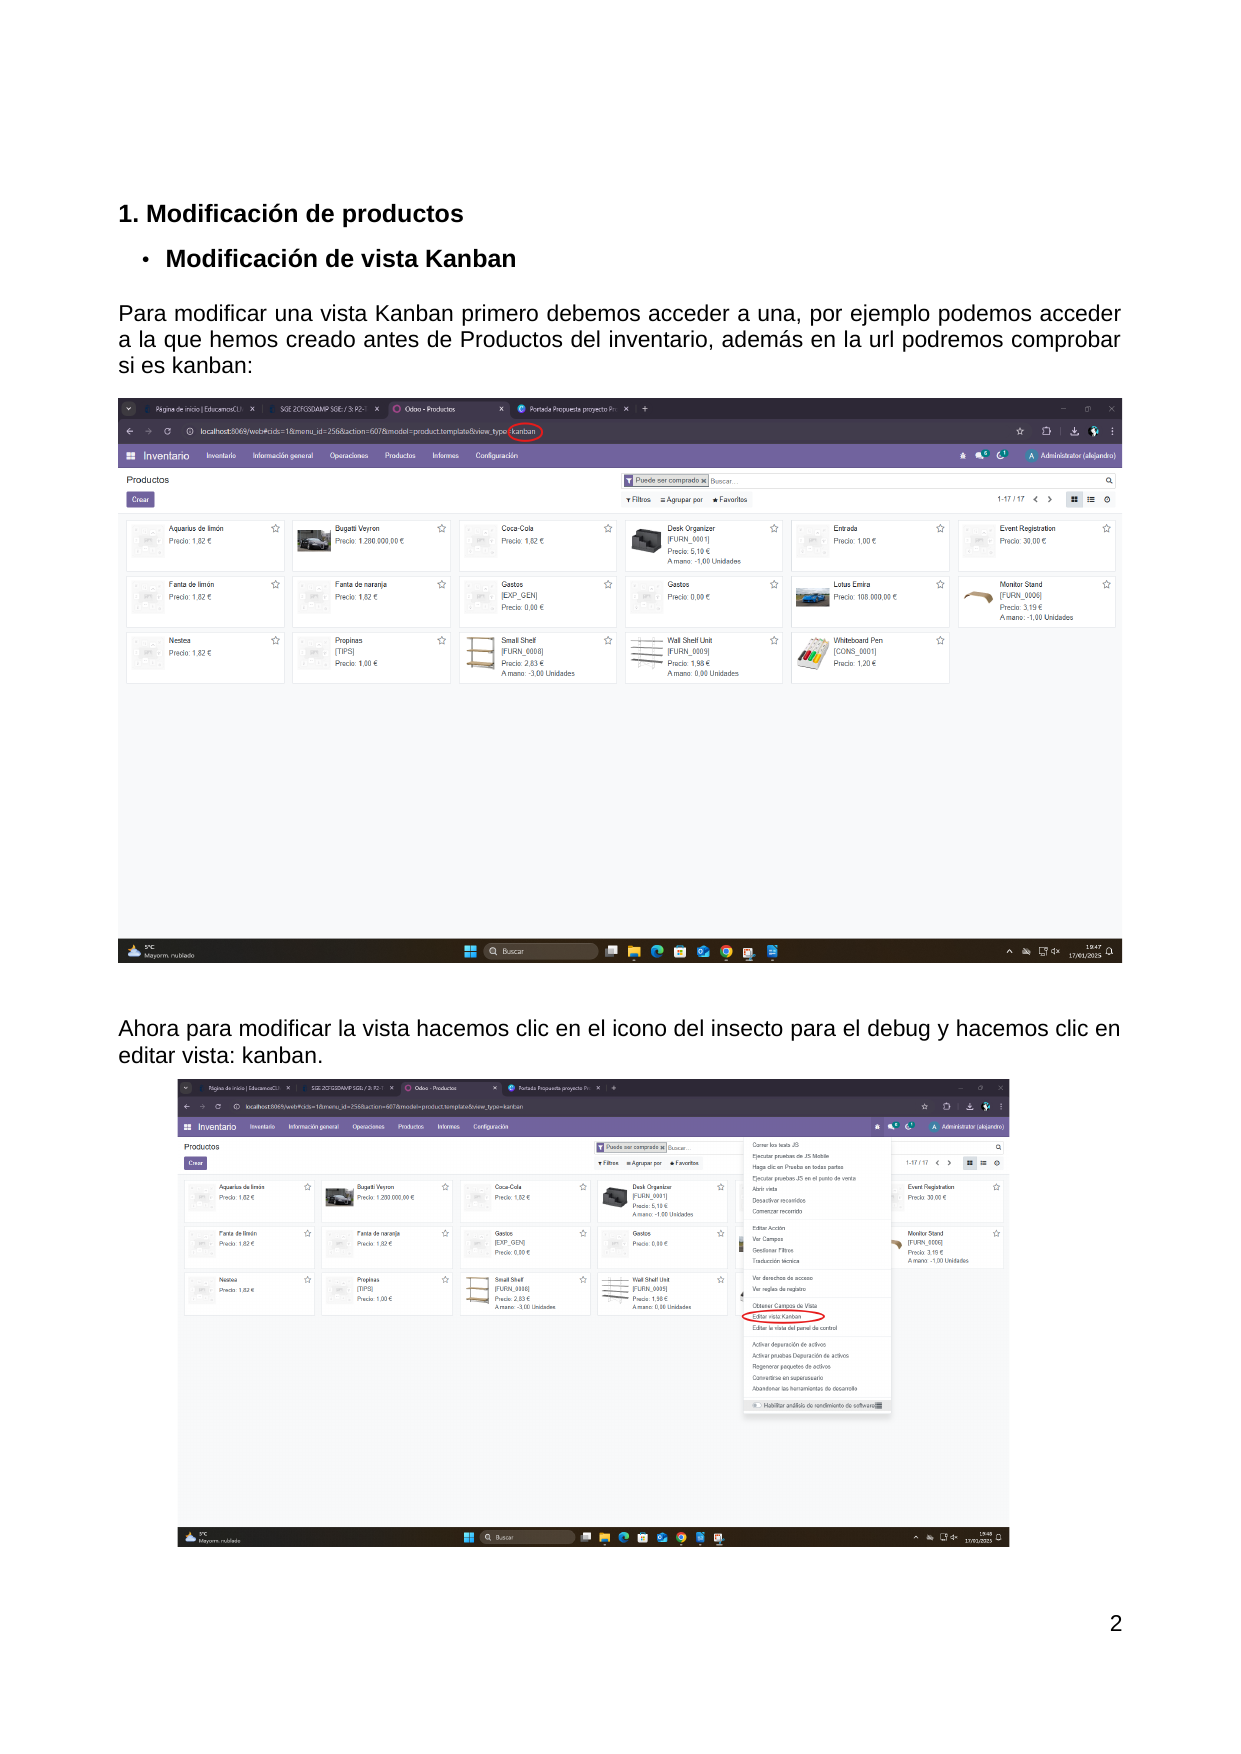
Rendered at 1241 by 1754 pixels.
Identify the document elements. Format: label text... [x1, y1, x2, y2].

picture [118, 398, 1123, 963]
subtitle 1. Modificación de productos [118, 199, 1122, 228]
picture [177, 1079, 1010, 1547]
subtitle Modificación de vista Kanban [142, 244, 1122, 273]
text Para modificar una vista Kanban primero debemos acceder a una, por ejemplo podemos acceder a la que hemos creado antes de Productos del inventario, además en la url podremos comprobar si es kanban: [118, 299, 1122, 378]
text Ahora para modificar la vista hacemos clic en el icono del insecto para el debug y hacemos clic en editar vista: kanban. [118, 1015, 1122, 1068]
